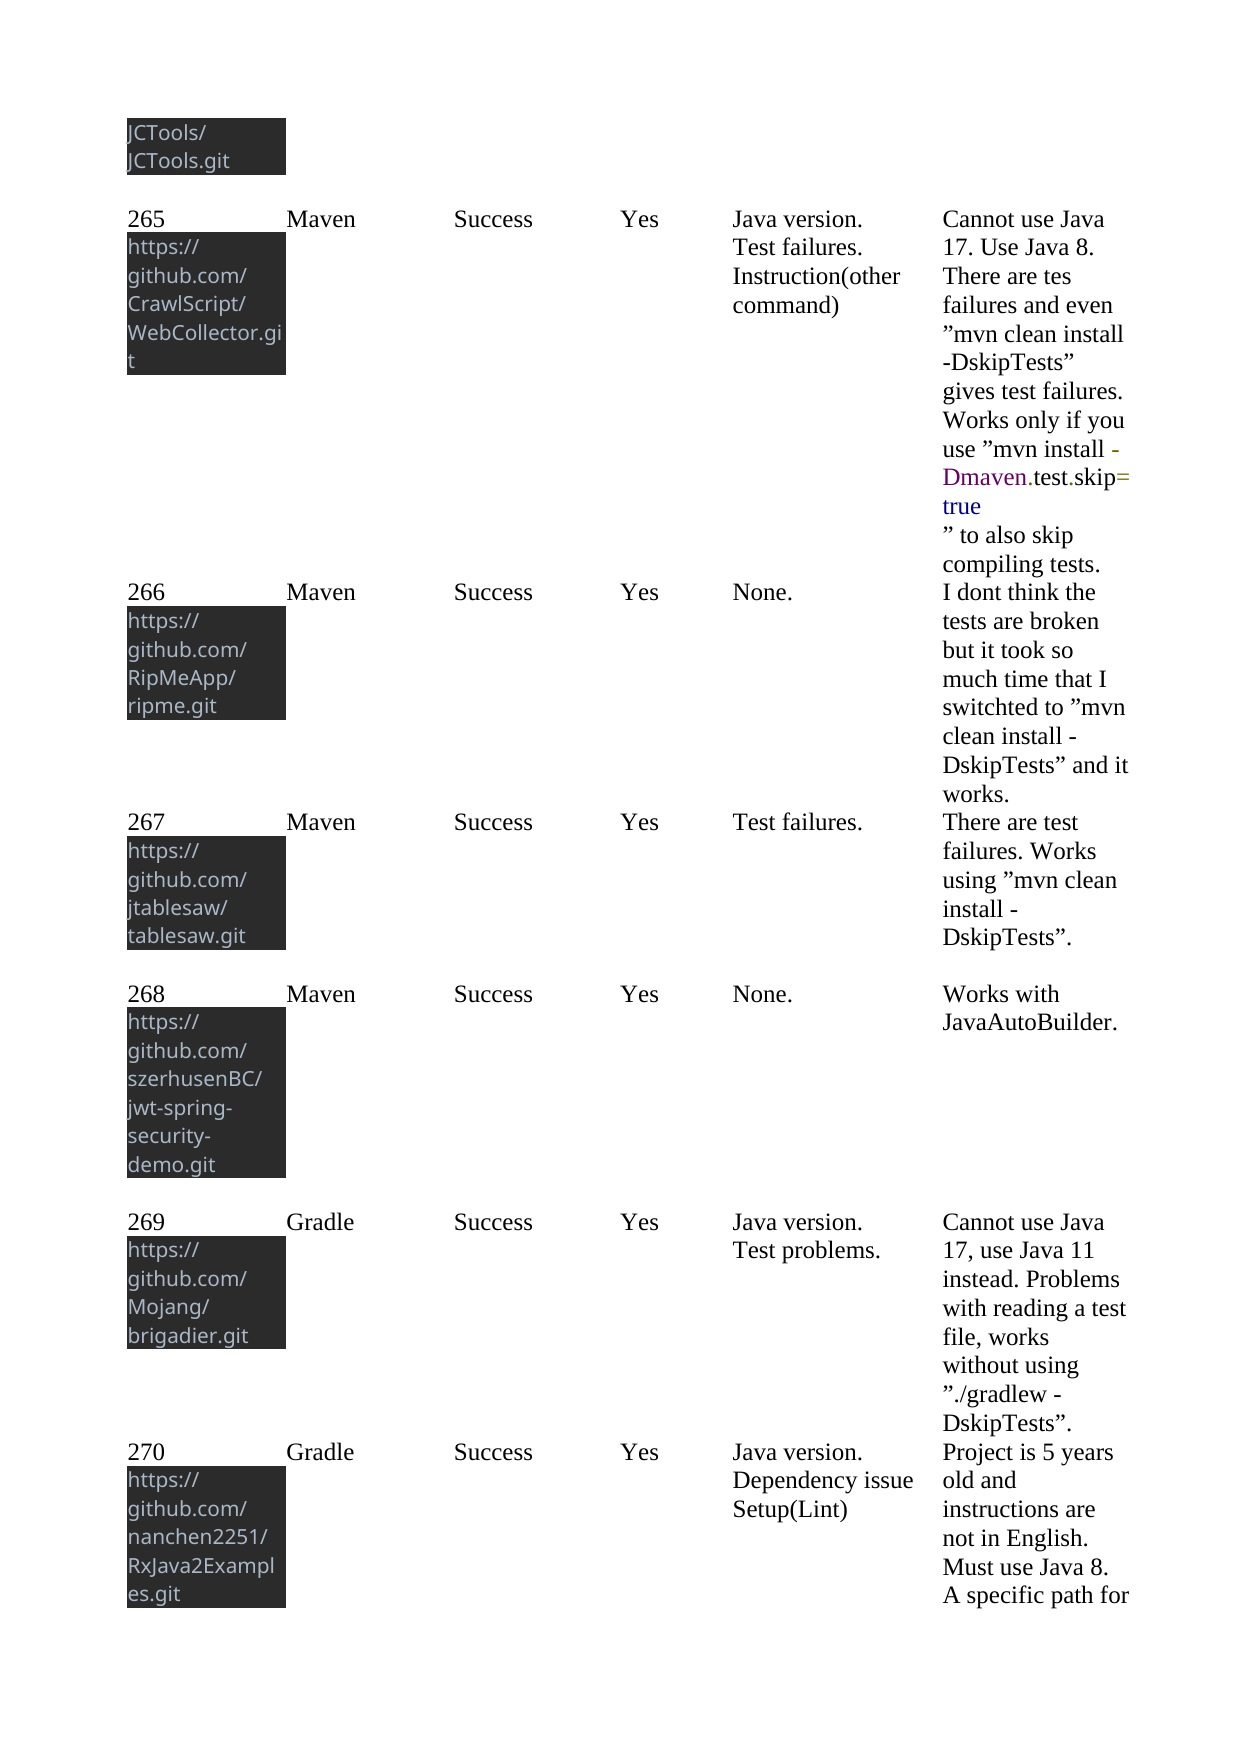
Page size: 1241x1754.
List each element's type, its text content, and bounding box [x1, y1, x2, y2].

table_cell Yes [620, 1437, 732, 1609]
table_cell [454, 118, 620, 204]
table_cell Success [454, 979, 620, 1207]
table_cell 268 https://github.com/szerhusenBC/jwt-spring-security-demo.git [128, 979, 286, 1007]
table_cell Gradle [286, 1207, 454, 1437]
table_cell 266 https://github.com/RipMeApp/ripme.git [128, 720, 286, 807]
table_cell Yes [620, 578, 732, 807]
table_cell Test failures. [733, 808, 942, 979]
table_cell Maven [286, 204, 454, 577]
table_cell Cannot use Java 17, use Java 11 instead. Problems with reading a test file, works without using ”./gradlew -DskipTests”. [942, 1207, 1131, 1437]
table_cell Java version. Dependency issue Setup(Lint) [733, 1437, 942, 1609]
table_cell 264 https://github.com/JCTools/JCTools.git [128, 175, 286, 204]
table_cell Success [454, 578, 620, 807]
table_cell 269 https://github.com/Mojang/brigadier.git [128, 1207, 286, 1236]
table_cell Maven [286, 979, 454, 1207]
table_cell Yes [620, 808, 732, 979]
table_cell 266 https://github.com/RipMeApp/ripme.git [128, 578, 286, 606]
table_cell Yes [620, 1207, 732, 1437]
table_cell 267 https://github.com/jtablesaw/tablesaw.git [128, 808, 286, 836]
table_cell None. [733, 979, 942, 1207]
table_cell None. [733, 578, 942, 807]
table_cell Success [454, 204, 620, 577]
table_cell Success [454, 808, 620, 979]
table_cell [942, 118, 1131, 204]
table_cell Project is 5 years old and instructions are not in English. Must use Java 8. A specific path for [942, 1437, 1131, 1609]
table_cell Maven [286, 578, 454, 807]
table_cell There are test failures. Works using ”mvn clean install -DskipTests”. [942, 808, 1131, 979]
table_cell 267 https://github.com/jtablesaw/tablesaw.git [128, 950, 286, 979]
table_cell Success [454, 1207, 620, 1437]
table_cell Yes [620, 979, 732, 1207]
table_cell Maven [286, 808, 454, 979]
table_cell [733, 118, 942, 204]
table_cell Cannot use Java 17. Use Java 8. There are tes failures and even ”mvn clean install -DskipTests” gives test failures. Works only if you use ”mvn install -Dmaven.test.skip=true ” to also skip compiling tests. [942, 204, 1131, 577]
table_cell Java version. Test failures. Instruction(other command) [733, 204, 942, 577]
table_cell [286, 118, 454, 204]
table_cell Success [454, 1437, 620, 1609]
table_cell 265 https://github.com/CrawlScript/WebCollector.git [128, 204, 286, 232]
table_cell 268 https://github.com/szerhusenBC/jwt-spring-security-demo.git [128, 1178, 286, 1207]
table_cell 269 https://github.com/Mojang/brigadier.git [128, 1349, 286, 1437]
table_cell Java version. Test problems. [733, 1207, 942, 1437]
table_cell [620, 118, 732, 204]
table_cell 270 https://github.com/nanchen2251/RxJava2Examples.git [128, 1437, 286, 1466]
table_cell I dont think the tests are broken but it took so much time that I switchted to ”mvn clean install -DskipTests” and it works. [942, 578, 1131, 807]
table_cell Yes [620, 204, 732, 577]
table_cell Works with JavaAutoBuilder. [942, 979, 1131, 1207]
table_cell 265 https://github.com/CrawlScript/WebCollector.git [128, 375, 286, 577]
table_cell Gradle [286, 1437, 454, 1609]
